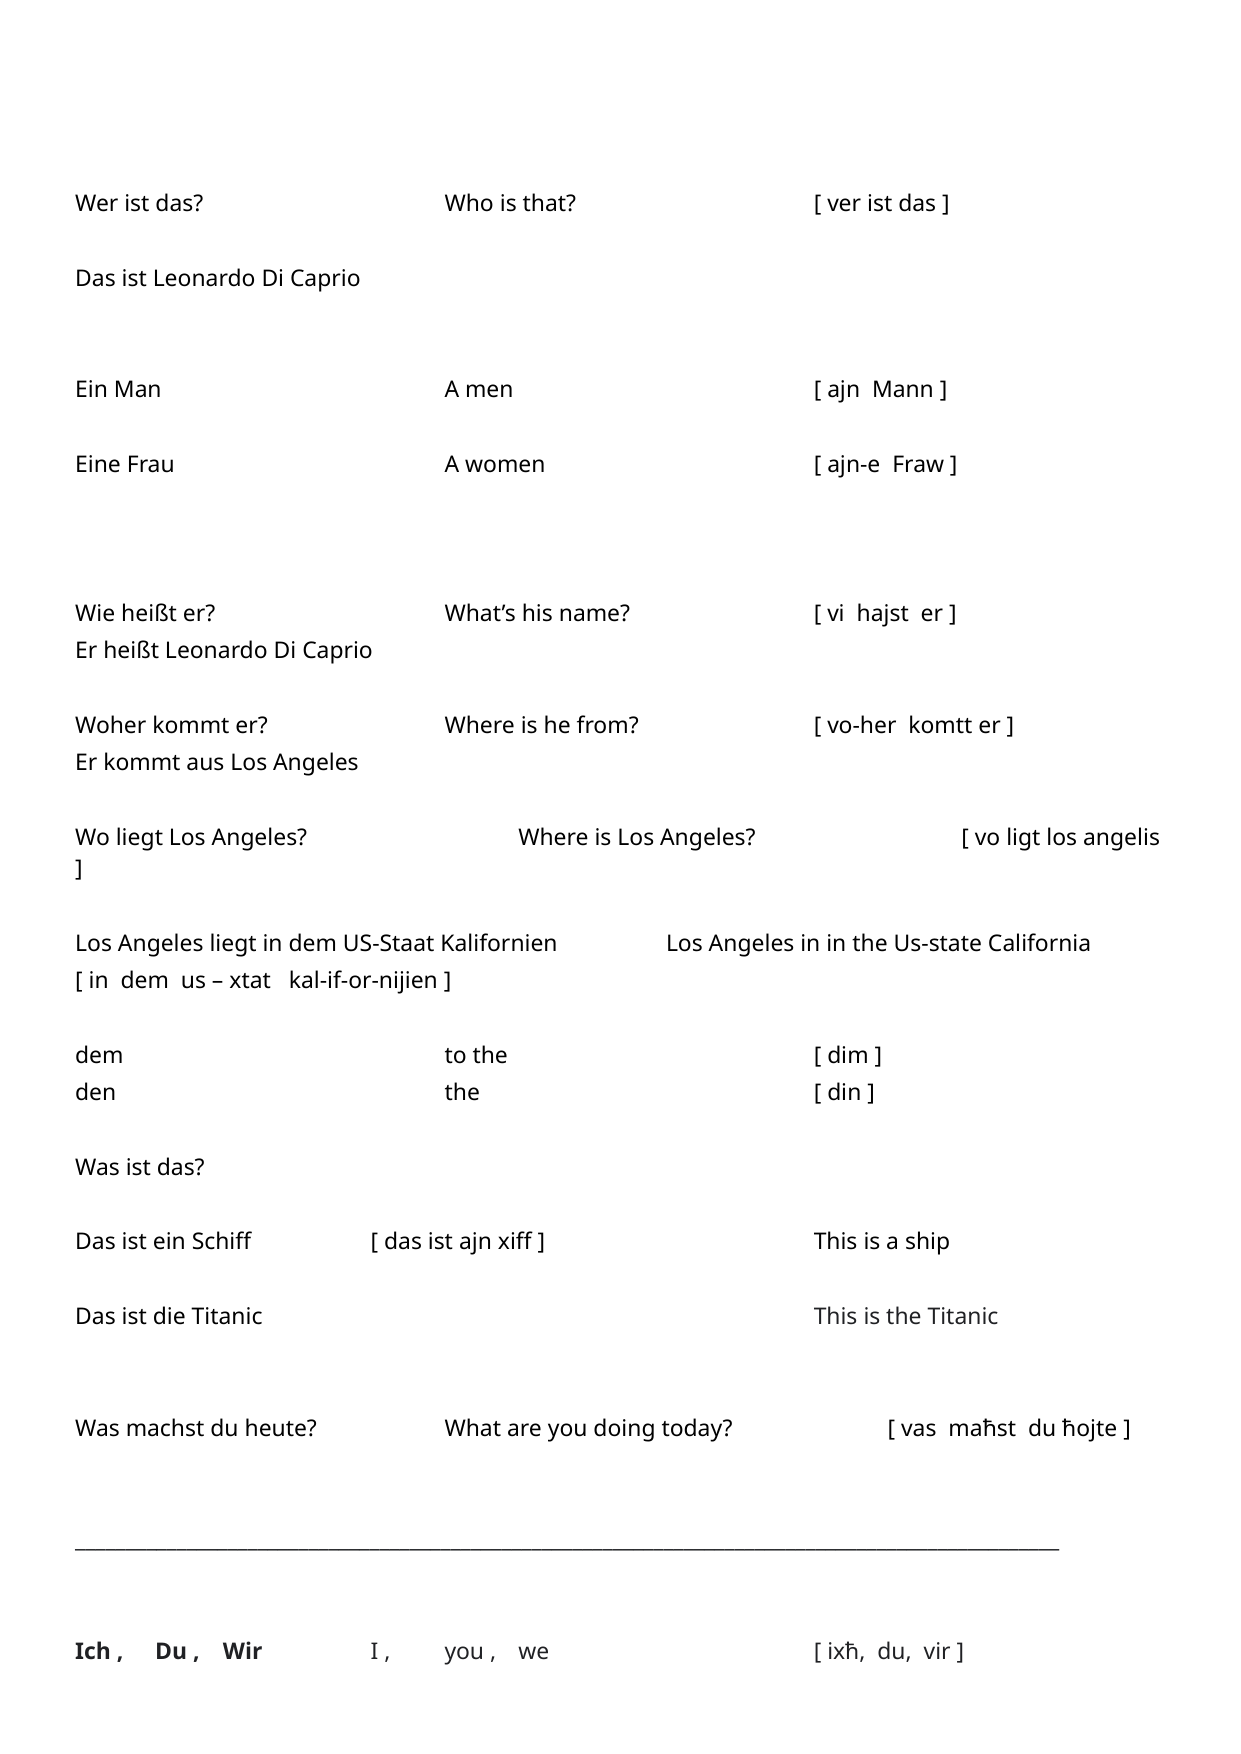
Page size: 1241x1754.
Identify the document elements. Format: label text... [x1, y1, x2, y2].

text Wer ist das? Who is that? [ ver ist das ] [75, 187, 1165, 218]
text Wie heißt er? What’s his name? [ vi hajst er ] [75, 597, 1165, 628]
text Das ist ein Schiff [ das ist ajn xiff ] This is a ship [75, 1225, 1165, 1256]
text den the [ din ] [75, 1076, 1165, 1107]
text Ein Man A men [ ajn Mann ] [75, 373, 1165, 404]
text Eine Frau A women [ ajn-e Fraw ] [75, 448, 1165, 479]
text Los Angeles liegt in dem US-Staat Kalifornien Los Angeles in in the Us-state California [75, 927, 1165, 958]
text Ich , Du , Wir I , you , we [ ixħ, du, vir ] [75, 1635, 1165, 1666]
text [ in dem us – xtat kal-if-or-nijien ] [75, 964, 1165, 995]
text Er heißt Leonardo Di Caprio [75, 634, 1165, 666]
text Das ist Leonardo Di Caprio [75, 261, 1165, 293]
text Er kommt aus Los Angeles [75, 746, 1165, 777]
text Was machst du heute? What are you doing today? [ vas maħst du ħojte ] [75, 1411, 1165, 1443]
text _________________________________________________________________________________________________ [75, 1523, 1165, 1554]
text Das ist die Titanic This is the Titanic [75, 1299, 1165, 1331]
text Woher kommt er? Where is he from? [ vo-her komtt er ] [75, 709, 1165, 740]
text Wo liegt Los Angeles? Where is Los Angeles? [ vo ligt los angelis ] [75, 821, 1165, 883]
text Was ist das? [75, 1150, 1165, 1182]
text dem to the [ dim ] [75, 1038, 1165, 1070]
